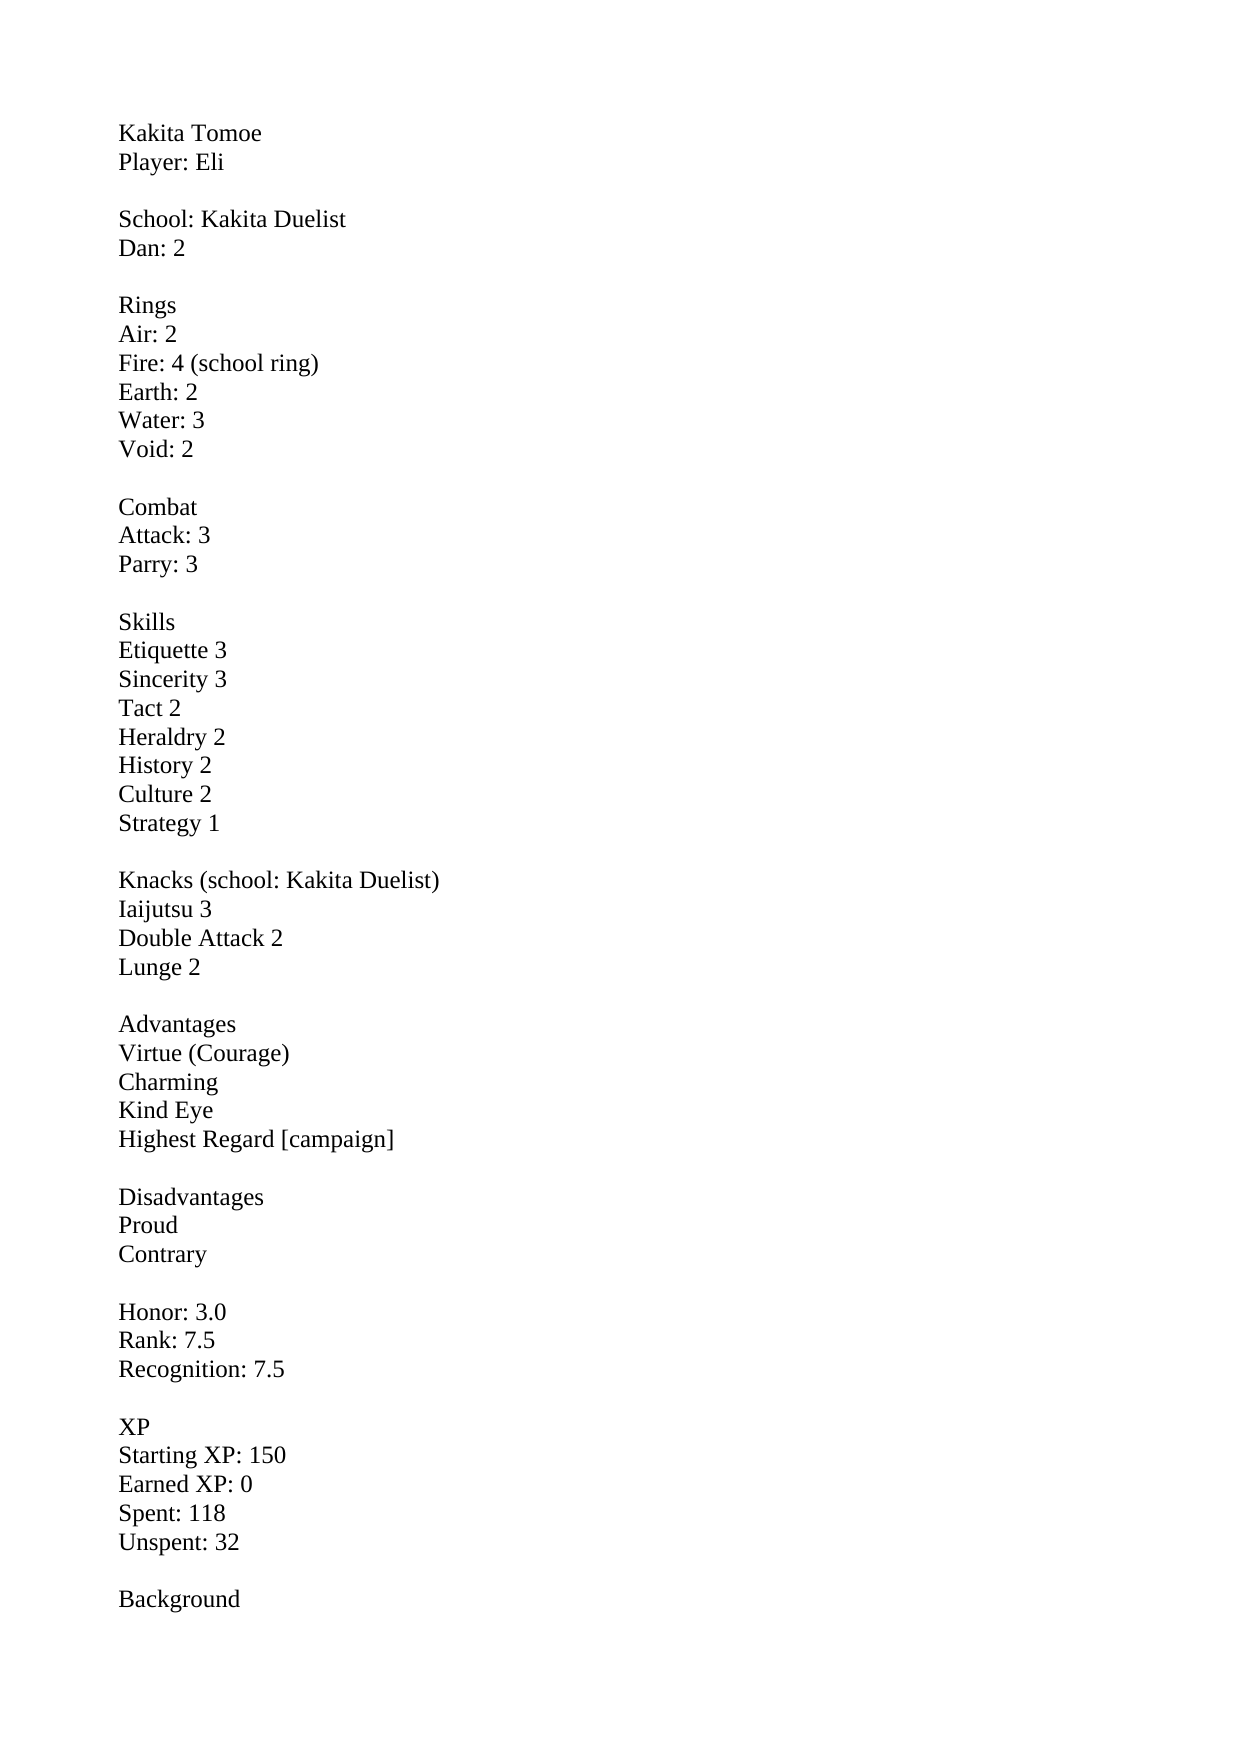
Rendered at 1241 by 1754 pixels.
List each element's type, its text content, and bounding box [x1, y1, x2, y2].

text Spent: 118 [118, 1498, 1122, 1527]
text Skills [118, 607, 1122, 636]
text Fire: 4 (school ring) [118, 348, 1122, 377]
text Sincerity 3 [118, 664, 1122, 693]
text Tact 2 [118, 693, 1122, 722]
text History 2 [118, 751, 1122, 779]
text Disadvantages [118, 1182, 1122, 1211]
text Double Attack 2 [118, 923, 1122, 952]
text Etiquette 3 [118, 636, 1122, 664]
text Rings [118, 291, 1122, 319]
text Kind Eye [118, 1096, 1122, 1124]
text Unspent: 32 [118, 1527, 1122, 1556]
text XP [118, 1412, 1122, 1441]
text Culture 2 [118, 779, 1122, 808]
text Earned XP: 0 [118, 1469, 1122, 1498]
text Air: 2 [118, 319, 1122, 348]
text Kakita Tomoe [118, 118, 1122, 147]
text Strategy 1 [118, 808, 1122, 837]
text Virtue (Courage) [118, 1038, 1122, 1067]
text Rank: 7.5 [118, 1326, 1122, 1354]
text Void: 2 [118, 434, 1122, 463]
text Combat [118, 492, 1122, 521]
text Starting XP: 150 [118, 1441, 1122, 1469]
text Parry: 3 [118, 549, 1122, 578]
text Earth: 2 [118, 377, 1122, 406]
text Background [118, 1584, 1122, 1613]
text Heraldry 2 [118, 722, 1122, 751]
text Water: 3 [118, 406, 1122, 434]
text Knacks (school: Kakita Duelist) [118, 866, 1122, 894]
text Attack: 3 [118, 521, 1122, 549]
text Charming [118, 1067, 1122, 1096]
text School: Kakita Duelist [118, 204, 1122, 233]
text Dan: 2 [118, 233, 1122, 262]
text Proud [118, 1211, 1122, 1239]
text Lunge 2 [118, 952, 1122, 981]
text Contrary [118, 1239, 1122, 1268]
text Player: Eli [118, 147, 1122, 176]
text Honor: 3.0 [118, 1297, 1122, 1326]
text Recognition: 7.5 [118, 1354, 1122, 1383]
text Highest Regard [campaign] [118, 1124, 1122, 1153]
text Advantages [118, 1009, 1122, 1038]
text Iaijutsu 3 [118, 894, 1122, 923]
